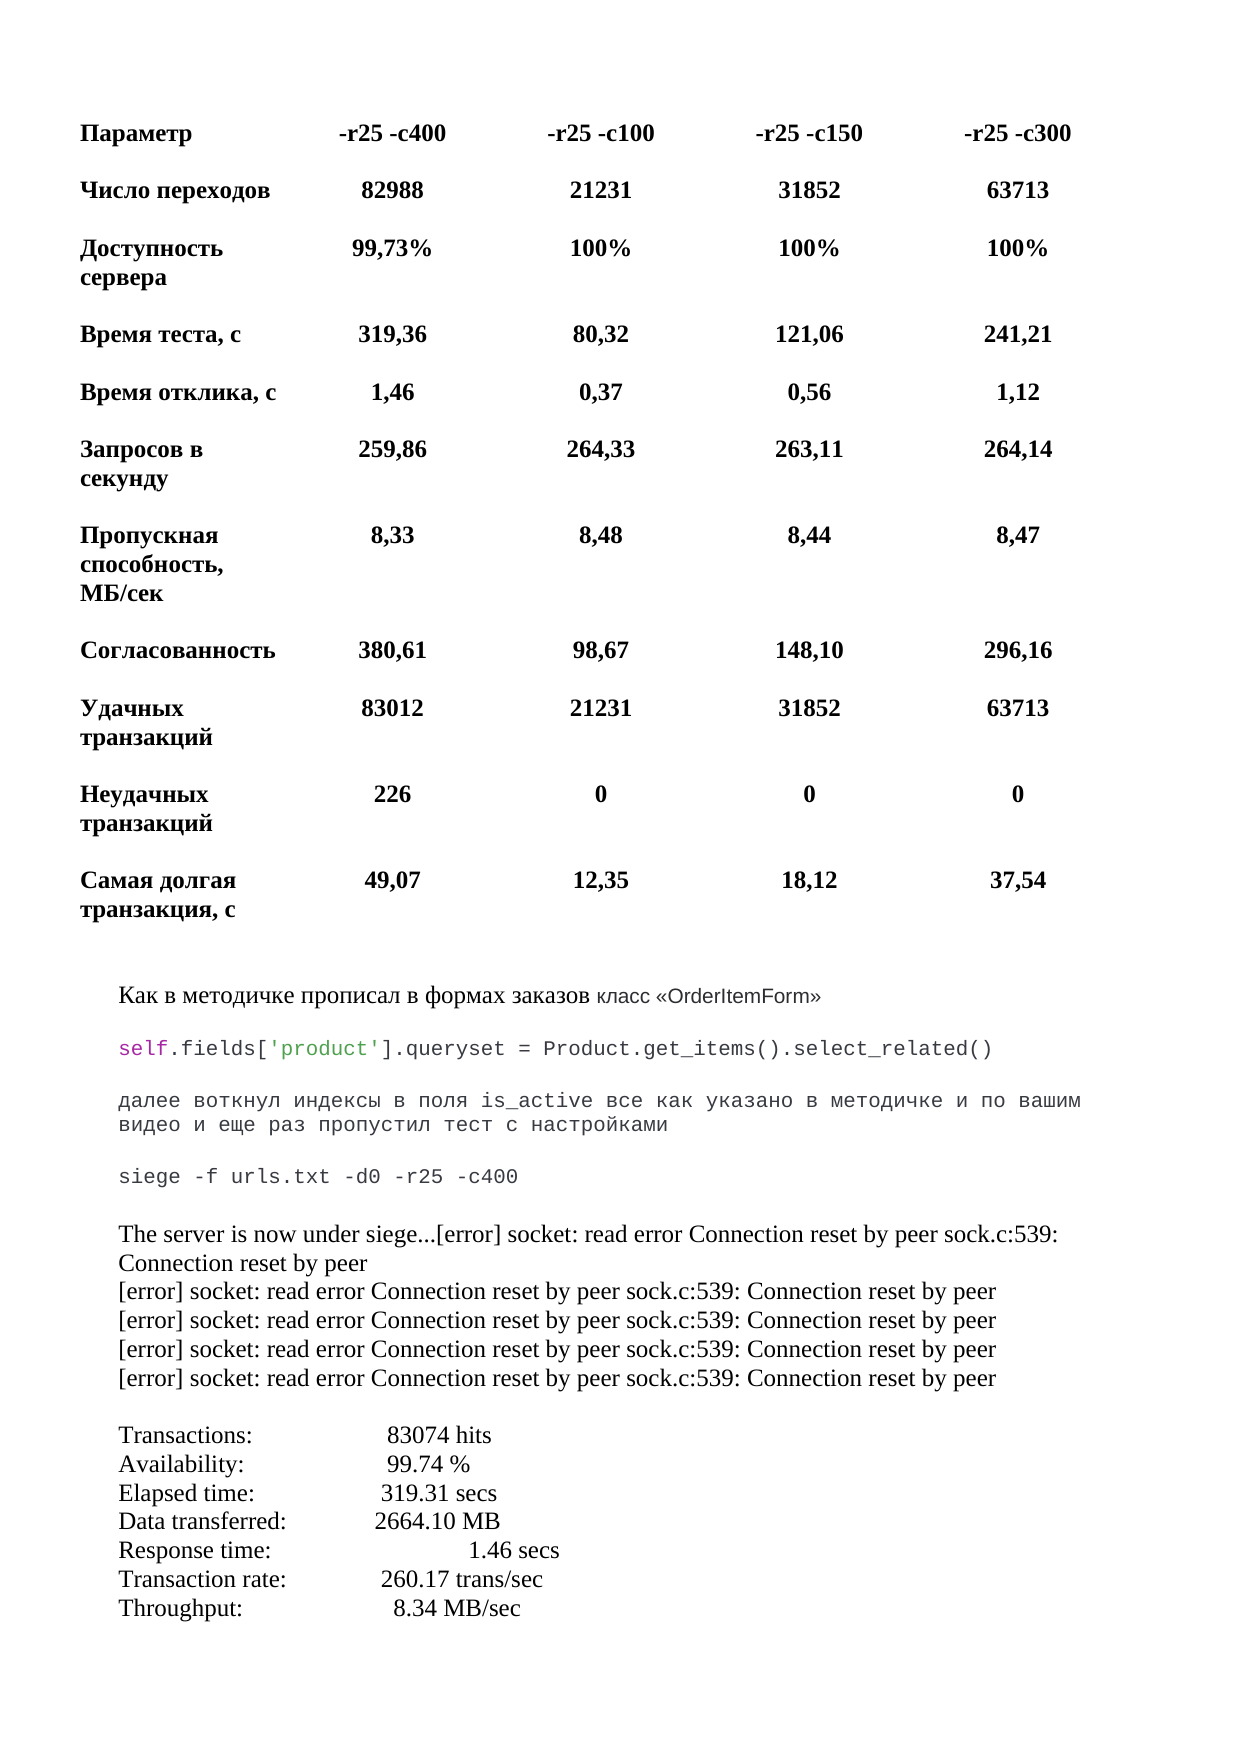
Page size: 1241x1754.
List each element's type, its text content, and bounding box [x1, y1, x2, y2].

table_cell 1,46 [288, 348, 497, 406]
table_cell 21231 [497, 664, 705, 751]
table_header Параметр [80, 118, 288, 147]
text The server is now under siege...[error] socket: read error Connection reset by peer sock.c:539: Connection reset by peer [118, 1219, 1122, 1276]
table_cell 296,16 [914, 607, 1122, 664]
text [error] socket: read error Connection reset by peer sock.c:539: Connection reset by peer [118, 1305, 1122, 1334]
table_cell 380,61 [288, 607, 497, 664]
table_cell 100% [497, 204, 705, 291]
table_header -r25 -c150 [705, 118, 913, 147]
table_cell 8,47 [914, 492, 1122, 607]
table_cell Согласованность [80, 607, 288, 664]
text self.fields['product'].queryset = Product.get_items().select_related() [118, 1038, 1122, 1062]
table_cell 63713 [914, 664, 1122, 751]
text Availability: 99.74 % [118, 1449, 1122, 1478]
table_cell 0 [914, 751, 1122, 837]
table_cell 226 [288, 751, 497, 837]
table_cell 100% [914, 204, 1122, 291]
table_cell 319,36 [288, 291, 497, 348]
table_cell 8,33 [288, 492, 497, 607]
table_cell Удачных транзакций [80, 664, 288, 751]
table_cell 80,32 [497, 291, 705, 348]
table_cell 264,33 [497, 406, 705, 492]
text Elapsed time: 319.31 secs [118, 1478, 1122, 1506]
table_cell 148,10 [705, 607, 913, 664]
table_cell 63713 [914, 147, 1122, 204]
text Response time: 1.46 secs [118, 1535, 1122, 1564]
table_cell 18,12 [705, 837, 913, 923]
table_cell 8,44 [705, 492, 913, 607]
table_cell Время теста, с [80, 291, 288, 348]
table_cell Число переходов [80, 147, 288, 204]
text [error] socket: read error Connection reset by peer sock.c:539: Connection reset by peer [118, 1334, 1122, 1363]
table_cell 0,56 [705, 348, 913, 406]
text siege -f urls.txt -d0 -r25 -c400 [118, 1167, 1122, 1190]
table_cell 264,14 [914, 406, 1122, 492]
table_cell Пропускная способность, МБ/сек [80, 492, 288, 607]
table_header -r25 -c300 [914, 118, 1122, 147]
table_cell Доступность сервера [80, 204, 288, 291]
table_cell Неудачных транзакций [80, 751, 288, 837]
table_cell 263,11 [705, 406, 913, 492]
table_cell 259,86 [288, 406, 497, 492]
table_cell 83012 [288, 664, 497, 751]
text [error] socket: read error Connection reset by peer sock.c:539: Connection reset by peer [118, 1363, 1122, 1391]
table_header -r25 -c400 [288, 118, 497, 147]
table_cell 0,37 [497, 348, 705, 406]
text далее воткнул индексы в поля is_active все как указано в методичке и по вашим видео и еще раз пропустил тест с настройками [118, 1091, 1122, 1138]
table_cell 0 [705, 751, 913, 837]
table_cell Запросов в секунду [80, 406, 288, 492]
table_cell 82988 [288, 147, 497, 204]
table_cell 8,48 [497, 492, 705, 607]
table_cell 121,06 [705, 291, 913, 348]
table_cell Время отклика, с [80, 348, 288, 406]
table_cell 49,07 [288, 837, 497, 923]
table_cell 21231 [497, 147, 705, 204]
table_cell 241,21 [914, 291, 1122, 348]
table_cell 1,12 [914, 348, 1122, 406]
table_cell Самая долгая транзакция, с [80, 837, 288, 923]
table_cell 31852 [705, 664, 913, 751]
table_cell 0 [497, 751, 705, 837]
table_cell 98,67 [497, 607, 705, 664]
table_cell 31852 [705, 147, 913, 204]
text Data transferred: 2664.10 MB [118, 1506, 1122, 1535]
table_cell 100% [705, 204, 913, 291]
text [error] socket: read error Connection reset by peer sock.c:539: Connection reset by peer [118, 1276, 1122, 1305]
table_cell 12,35 [497, 837, 705, 923]
text Transaction rate: 260.17 trans/sec [118, 1564, 1122, 1593]
table_cell 99,73% [288, 204, 497, 291]
text Throughput: 8.34 MB/sec [118, 1593, 1122, 1621]
table_header -r25 -c100 [497, 118, 705, 147]
text Transactions: 83074 hits [118, 1420, 1122, 1449]
text Как в методичке прописал в формах заказов класс «OrderItemForm» [118, 981, 1122, 1009]
table_cell 37,54 [914, 837, 1122, 923]
